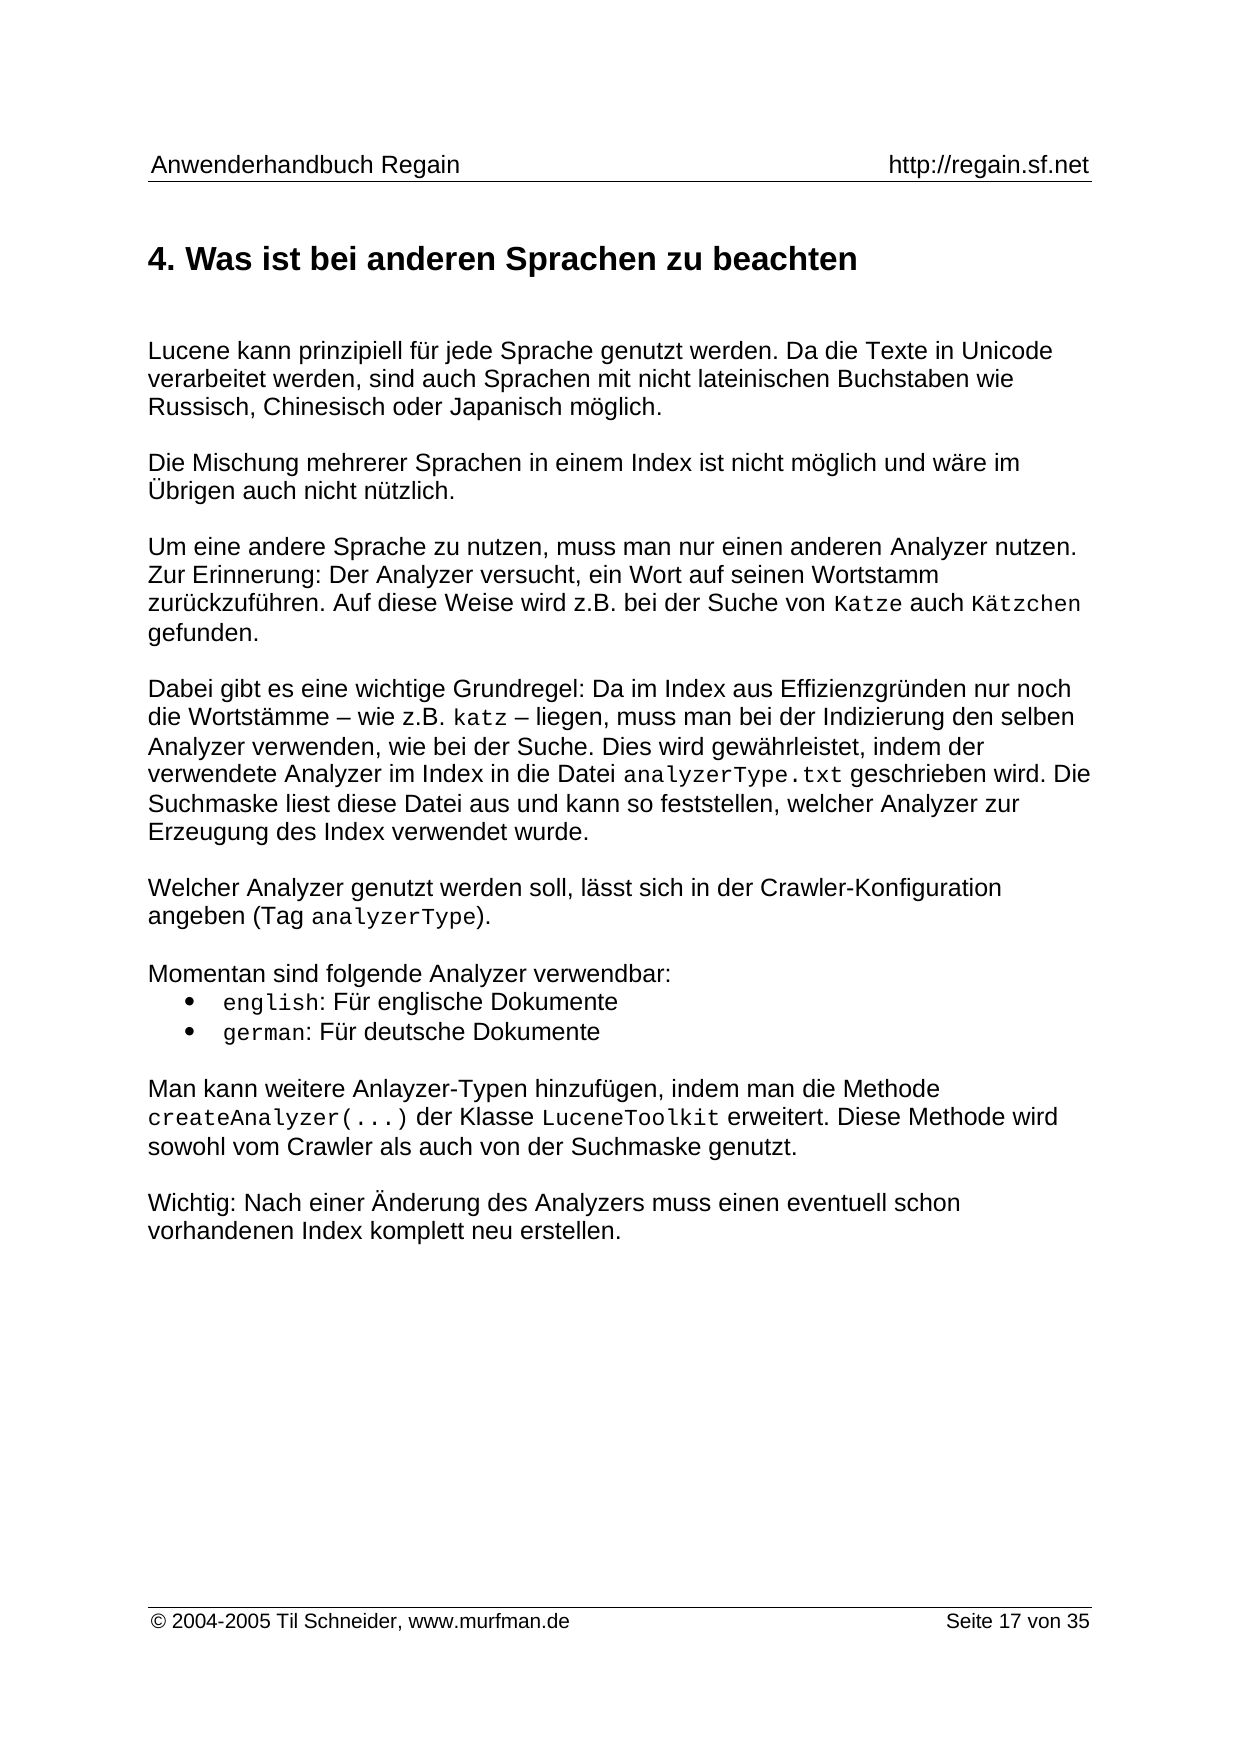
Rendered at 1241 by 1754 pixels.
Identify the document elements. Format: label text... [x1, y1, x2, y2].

list english: Für englische Dokumente [185, 988, 1092, 1017]
text Man kann weitere Anlayzer-Typen hinzufügen, indem man die Methode createAnalyzer(...) der Klasse LuceneToolkit erweitert. Diese Methode wird sowohl vom Crawler als auch von der Suchmaske genutzt. [148, 1075, 1092, 1161]
text Um eine andere Sprache zu nutzen, muss man nur einen anderen Analyzer nutzen. Zur Erinnerung: Der Analyzer versucht, ein Wort auf seinen Wortstamm zurückzuführen. Auf diese Weise wird z.B. bei der Suche von Katze auch Kätzchen gefunden. [148, 533, 1092, 646]
text Momentan sind folgende Analyzer verwendbar: [148, 960, 1092, 988]
text Dabei gibt es eine wichtige Grundregel: Da im Index aus Effizienzgründen nur noch die Wortstämme – wie z.B. katz – liegen, muss man bei der Indizierung den selben Analyzer verwenden, wie bei der Suche. Dies wird gewährleistet, indem der verwendete Analyzer im Index in die Datei analyzerType.txt geschrieben wird. Die Suchmaske liest diese Datei aus und kann so feststellen, welcher Analyzer zur Erzeugung des Index verwendet wurde. [148, 674, 1092, 846]
text Die Mischung mehrerer Sprachen in einem Index ist nicht möglich und wäre im Übrigen auch nicht nützlich. [148, 449, 1092, 505]
text Lucene kann prinzipiell für jede Sprache genutzt werden. Da die Texte in Unicode verarbeitet werden, sind auch Sprachen mit nicht lateinischen Buchstaben wie Russisch, Chinesisch oder Japanisch möglich. [148, 337, 1092, 421]
subtitle Was ist bei anderen Sprachen zu beachten [148, 241, 1092, 277]
text Welcher Analyzer genutzt werden soll, lässt sich in der Crawler-Konfiguration angeben (Tag analyzerType). [148, 874, 1092, 932]
text Wichtig: Nach einer Änderung des Analyzers muss einen eventuell schon vorhandenen Index komplett neu erstellen. [148, 1189, 1092, 1245]
list german: Für deutsche Dokumente [185, 1017, 1092, 1047]
